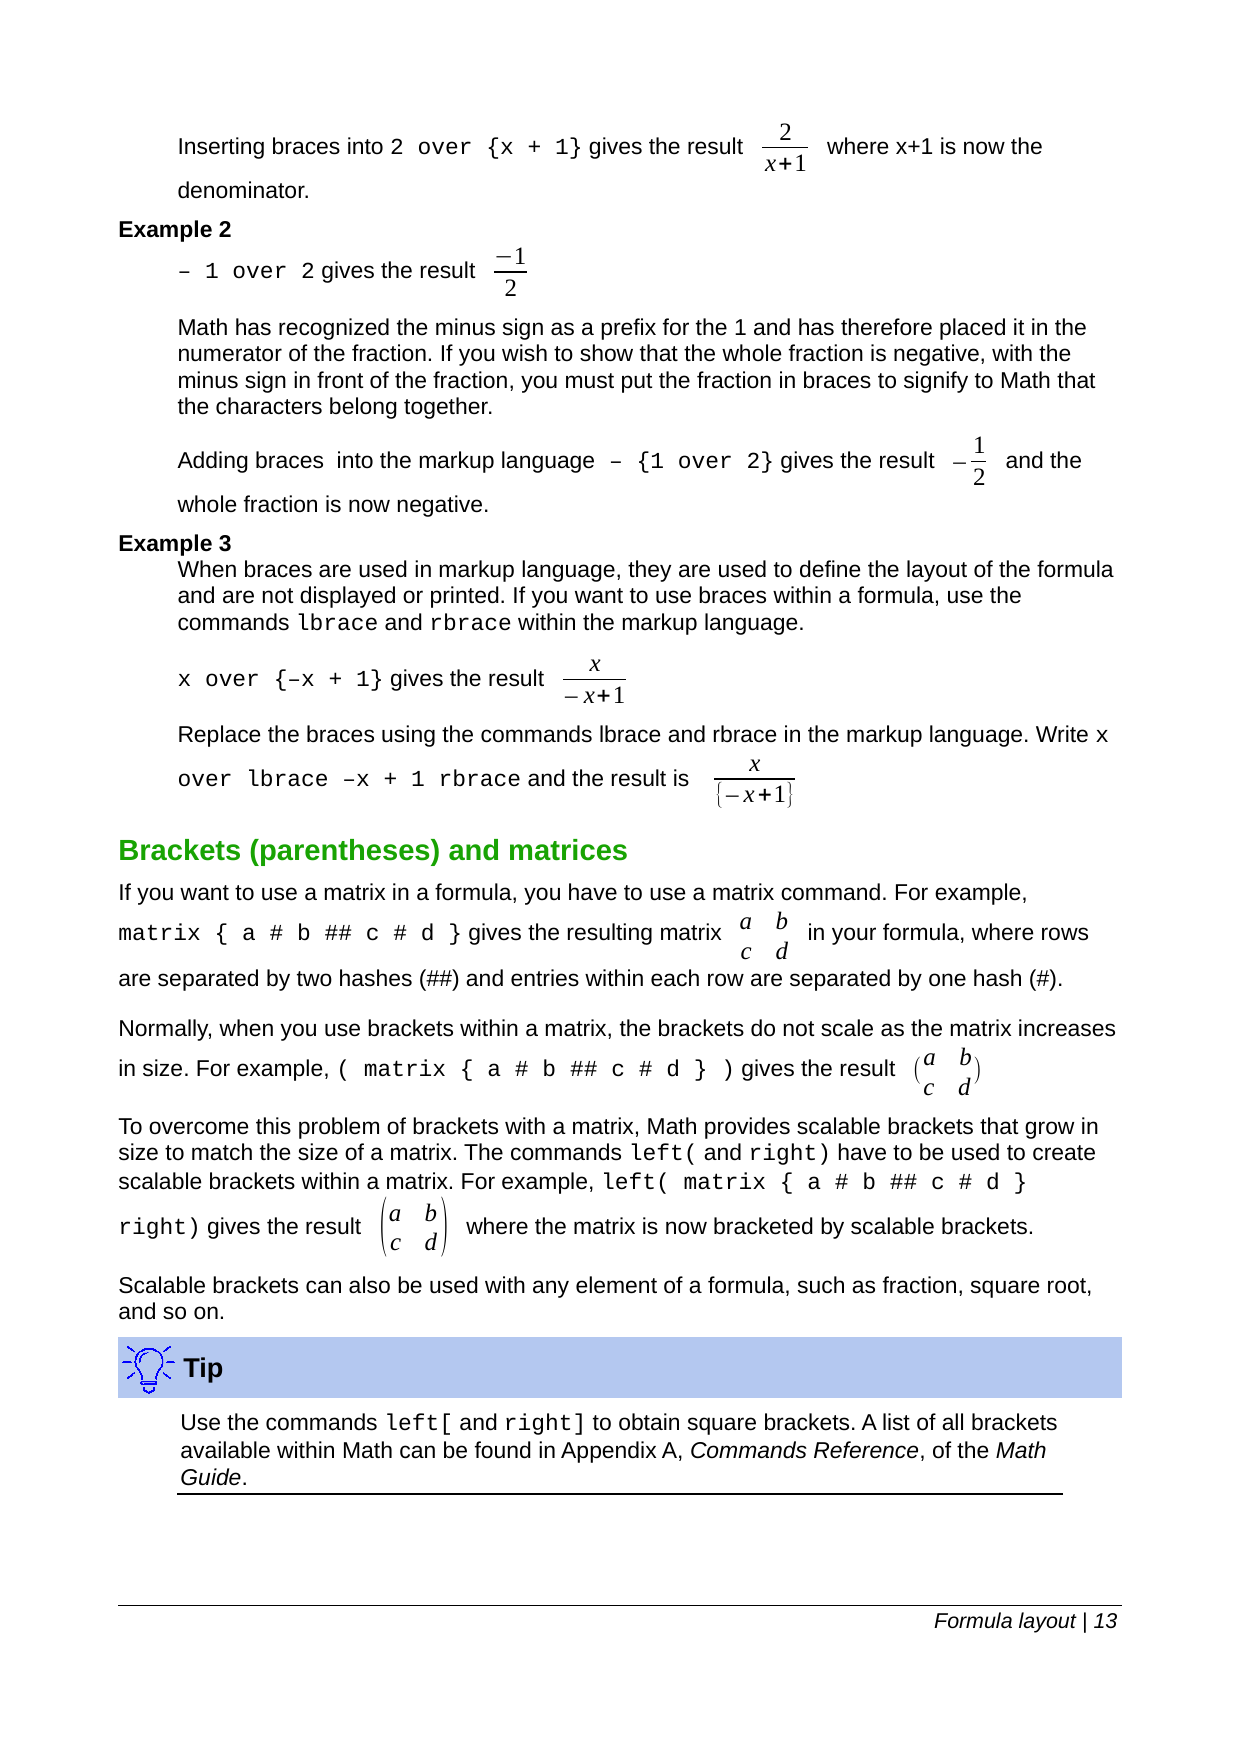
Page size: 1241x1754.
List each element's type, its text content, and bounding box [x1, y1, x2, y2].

text Scalable brackets can also be used with any element of a formula, such as fraction, square root, and so on. [118, 1272, 1122, 1325]
text – 1 over 2 gives the result [177, 242, 1122, 301]
text If you want to use a matrix in a formula, you have to use a matrix command. For example, matrix { a # b ## c # d } gives the resulting matrixin your formula, where rows are separated by two hashes (##) and entries within each row are separated by one hash (#). [118, 879, 1122, 991]
text Example 2 [118, 216, 1122, 242]
text When braces are used in markup language, they are used to define the layout of the formula and are not displayed or printed. If you want to use braces within a formula, use the commands lbrace and rbrace within the markup language. [177, 556, 1122, 637]
text Inserting braces into 2 over {x + 1} gives the resultwhere x+1 is now the denominator. [177, 118, 1122, 203]
text Example 3 [118, 530, 1122, 556]
picture [119, 1338, 179, 1398]
text Adding braces into the markup language – {1 over 2} gives the resultand the whole fraction is now negative. [177, 432, 1122, 517]
text Math has recognized the minus sign as a prefix for the 1 and has therefore placed it in the numerator of the fraction. If you wish to show that the whole fraction is negative, with the minus sign in front of the fraction, you must put the fraction in braces to signify to Math that the characters belong together. [177, 314, 1122, 419]
text Use the commands left[ and right] to obtain square brackets. A list of all brackets available within Math can be found in Appendix A, Commands Reference, of the Math Guide. [177, 1406, 1063, 1493]
text x over {–x + 1} gives the result [177, 649, 1122, 708]
text Replace the braces using the commands lbrace and rbrace in the markup language. Write x over lbrace –x + 1 rbrace and the result is [177, 721, 1122, 810]
text To overcome this problem of brackets with a matrix, Math provides scalable brackets that grow in size to match the size of a matrix. The commands left( and right) have to be used to create scalable brackets within a matrix. For example, left( matrix { a # b ## c # d } right) gives the resultwhere the matrix is now bracketed by scalable brackets. [118, 1113, 1122, 1259]
text Normally, when you use brackets within a matrix, the brackets do not scale as the matrix increases in size. For example, ( matrix { a # b ## c # d } ) gives the result [118, 1014, 1122, 1101]
subtitle Brackets (parentheses) and matrices [118, 833, 1122, 867]
subtitle Tip [118, 1337, 1122, 1398]
